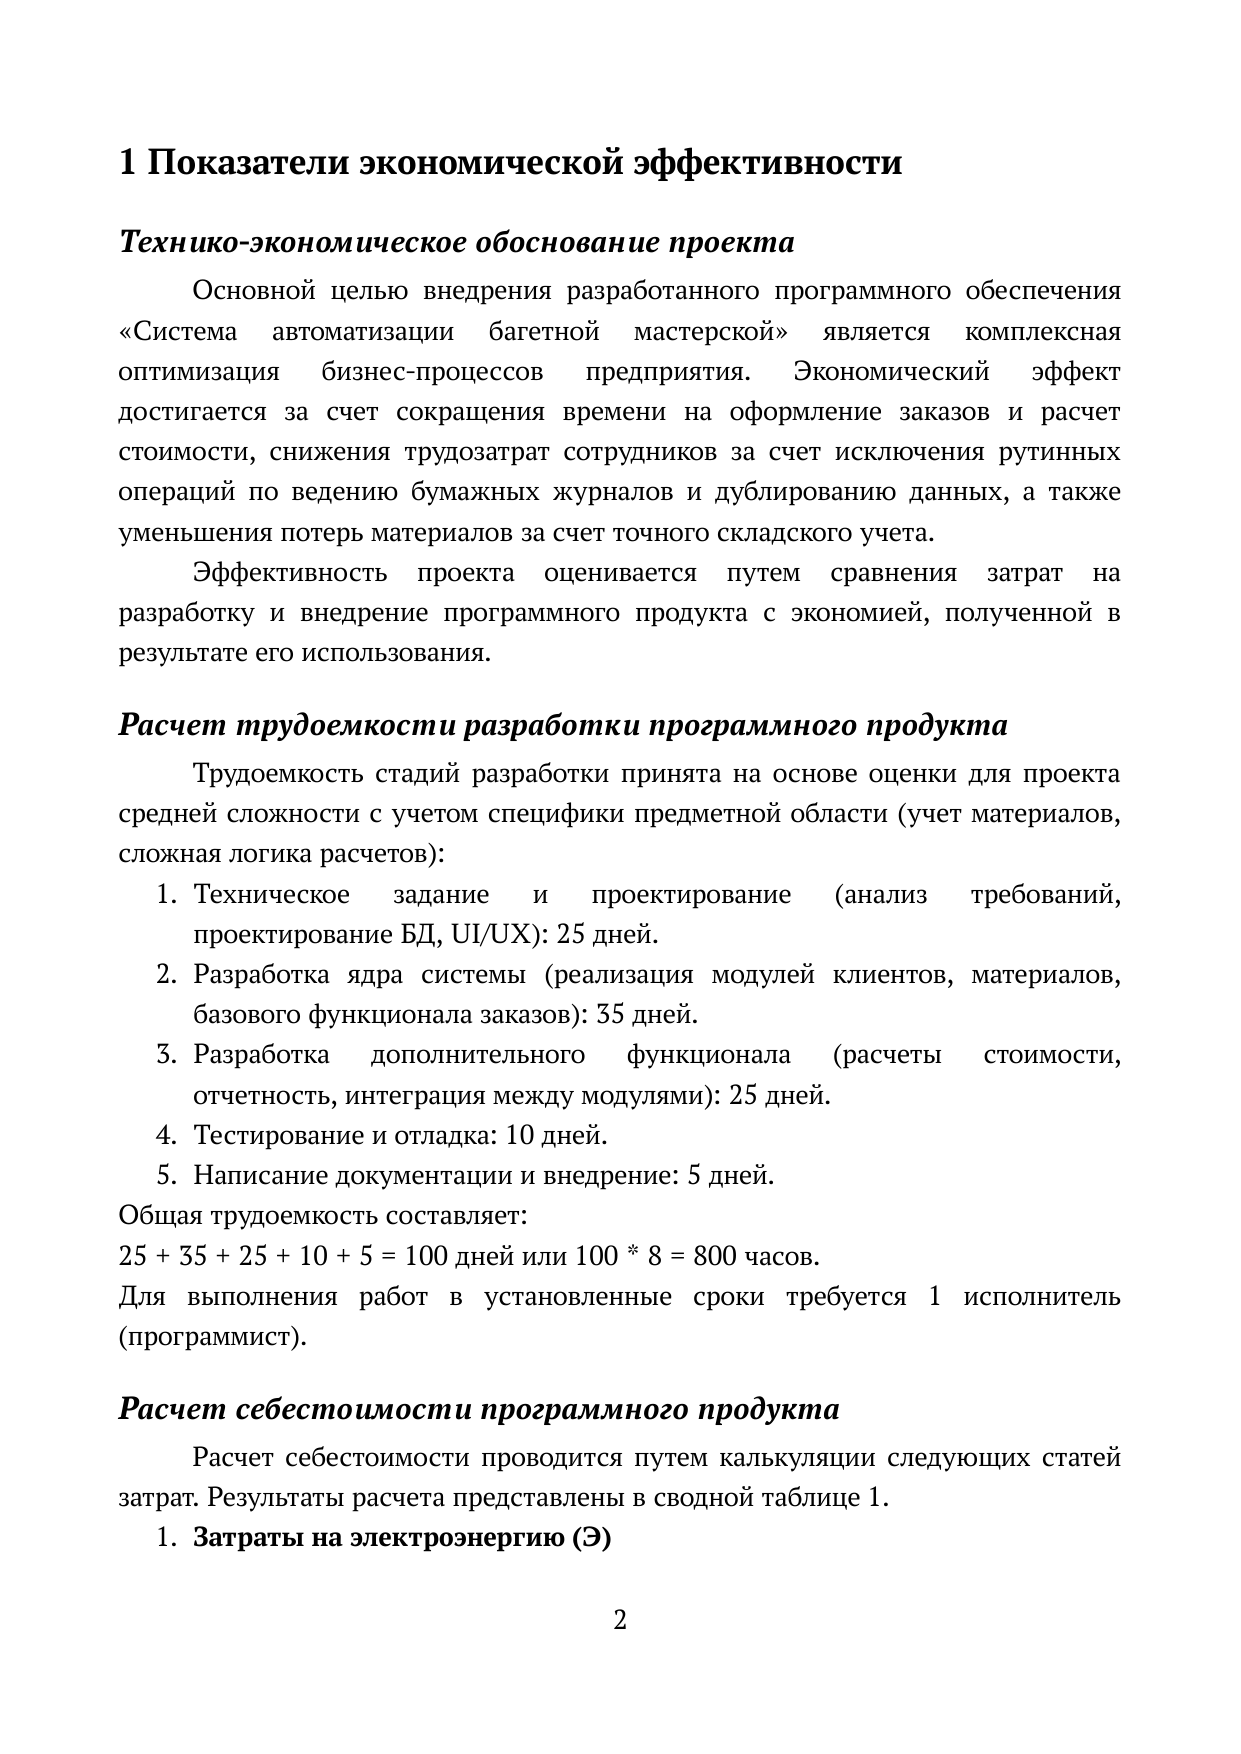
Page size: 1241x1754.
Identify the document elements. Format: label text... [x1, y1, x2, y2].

subtitle Расчет себестоимости программного продукта [118, 1388, 1122, 1426]
text Расчет себестоимости проводится путем калькуляции следующих статей затрат. Результаты расчета представлены в сводной таблице 1. [118, 1439, 1122, 1513]
subtitle Расчет трудоемкости разработки программного продукта [118, 704, 1122, 743]
list Техническое задание и проектирование (анализ требований, проектирование БД, UI/UX): 25 дней. [156, 876, 1122, 949]
text Трудоемкость стадий разработки принята на основе оценки для проекта средней сложности с учетом специфики предметной области (учет материалов, сложная логика расчетов): [118, 755, 1122, 869]
text Для выполнения работ в установленные сроки требуется 1 исполнитель (программист). [118, 1278, 1122, 1352]
list Тестирование и отладка: 10 дней. [156, 1117, 1122, 1151]
list Разработка ядра системы (реализация модулей клиентов, материалов, базового функционала заказов): 35 дней. [156, 956, 1122, 1030]
text Эффективность проекта оценивается путем сравнения затрат на разработку и внедрение программного продукта с экономией, полученной в результате его использования. [118, 554, 1122, 668]
subtitle 1 Показатели экономической эффективности [118, 139, 1122, 183]
list Разработка дополнительного функционала (расчеты стоимости, отчетность, интеграция между модулями): 25 дней. [156, 1037, 1122, 1110]
list Затраты на электроэнергию (Э) [156, 1519, 1122, 1553]
text Основной целью внедрения разработанного программного обеспечения «Система автоматизации багетной мастерской» является комплексная оптимизация бизнес-процессов предприятия. Экономический эффект достигается за счет cокращения времени на оформление заказов и расчет стоимости, снижения трудозатрат сотрудников за счет исключения рутинных операций по ведению бумажных журналов и дублированию данных, а также уменьшения потерь материалов за счет точного складского учета. [118, 272, 1122, 547]
text 25 + 35 + 25 + 10 + 5 = 100 дней или 100 * 8 = 800 часов. [118, 1238, 1122, 1271]
text Общая трудоемкость составляет: [118, 1197, 1122, 1231]
list Написание документации и внедрение: 5 дней. [156, 1157, 1122, 1191]
subtitle Технико-экономическое обоснование проекта [118, 221, 1122, 260]
